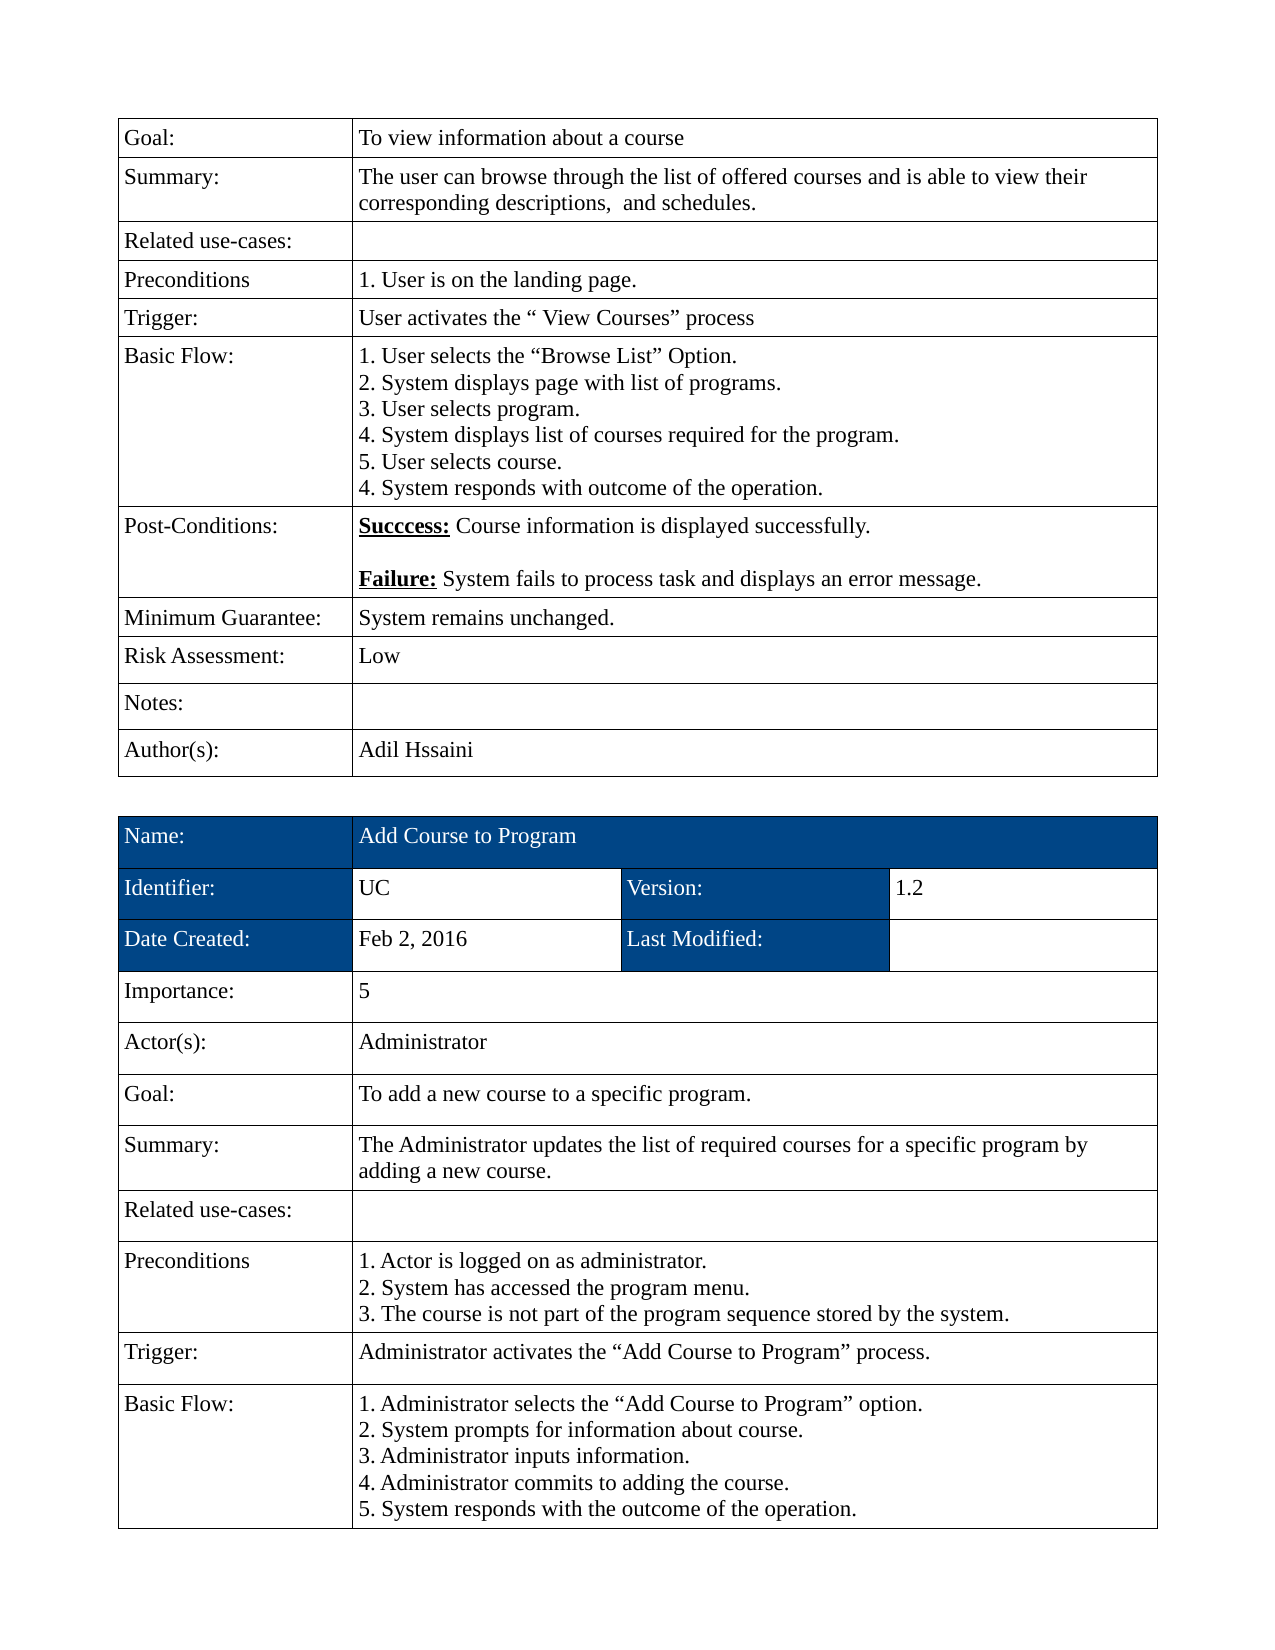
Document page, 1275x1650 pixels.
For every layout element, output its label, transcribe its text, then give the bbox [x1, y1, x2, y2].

table_cell Minimum Guarantee: [119, 598, 352, 636]
table_header Add Course to Program [353, 817, 1157, 868]
table_cell The Administrator updates the list of required courses for a specific program by adding a new course. [353, 1126, 1157, 1190]
table_cell UC [353, 869, 621, 919]
table_cell Identifier: [119, 869, 352, 919]
table_cell Succcess: Course information is displayed successfully. Failure: System fails to process task and displays an error message. [353, 507, 1157, 597]
table_cell [890, 920, 1157, 971]
table_cell Post-Conditions: [119, 507, 352, 597]
table_cell Feb 2, 2016 [353, 920, 621, 971]
table_cell Preconditions [119, 261, 352, 298]
table_cell Related use-cases: [119, 1191, 352, 1241]
table_cell 1. Administrator selects the “Add Course to Program” option. 2. System prompts for information about course. 3. Administrator inputs information. 4. Administrator commits to adding the course. 5. System responds with the outcome of the operation. [353, 1385, 1157, 1527]
table_cell Preconditions [119, 1242, 352, 1332]
table_cell User activates the “ View Courses” process [353, 299, 1157, 336]
table_cell Basic Flow: [119, 337, 352, 506]
table_cell System remains unchanged. [353, 598, 1157, 636]
table_cell To add a new course to a specific program. [353, 1075, 1157, 1125]
table_cell [353, 1191, 1157, 1241]
table_cell Summary: [119, 1126, 352, 1190]
table_cell To view information about a course [353, 119, 1157, 156]
table_cell Date Created: [119, 920, 352, 971]
table_cell Administrator [353, 1023, 1157, 1073]
table_cell Related use-cases: [119, 222, 352, 259]
table_cell Risk Assessment: [119, 637, 352, 682]
table_cell 5 [353, 972, 1157, 1022]
table_cell Trigger: [119, 1333, 352, 1384]
table_cell Actor(s): [119, 1023, 352, 1073]
table_header Name: [119, 817, 352, 868]
table_cell Goal: [119, 1075, 352, 1125]
table_cell Last Modified: [622, 920, 889, 971]
table_cell 1. User is on the landing page. [353, 261, 1157, 298]
table_cell Summary: [119, 158, 352, 221]
table_cell 1. User selects the “Browse List” Option. 2. System displays page with list of programs. 3. User selects program. 4. System displays list of courses required for the program. 5. User selects course. 4. System responds with outcome of the operation. [353, 337, 1157, 506]
table_cell Importance: [119, 972, 352, 1022]
table_cell Version: [622, 869, 889, 919]
table_cell Notes: [119, 684, 352, 729]
table_cell Author(s): [119, 730, 352, 776]
table_cell Basic Flow: [119, 1385, 352, 1527]
table_cell The user can browse through the list of offered courses and is able to view their corresponding descriptions, and schedules. [353, 158, 1157, 221]
table_cell 1. Actor is logged on as administrator. 2. System has accessed the program menu. 3. The course is not part of the program sequence stored by the system. [353, 1242, 1157, 1332]
table_cell [353, 222, 1157, 259]
table_cell Low [353, 637, 1157, 682]
table_cell Adil Hssaini [353, 730, 1157, 776]
table_cell 1.2 [890, 869, 1157, 919]
table_cell [353, 684, 1157, 729]
table_cell Administrator activates the “Add Course to Program” process. [353, 1333, 1157, 1384]
table_cell Trigger: [119, 299, 352, 336]
table_cell Goal: [119, 119, 352, 156]
